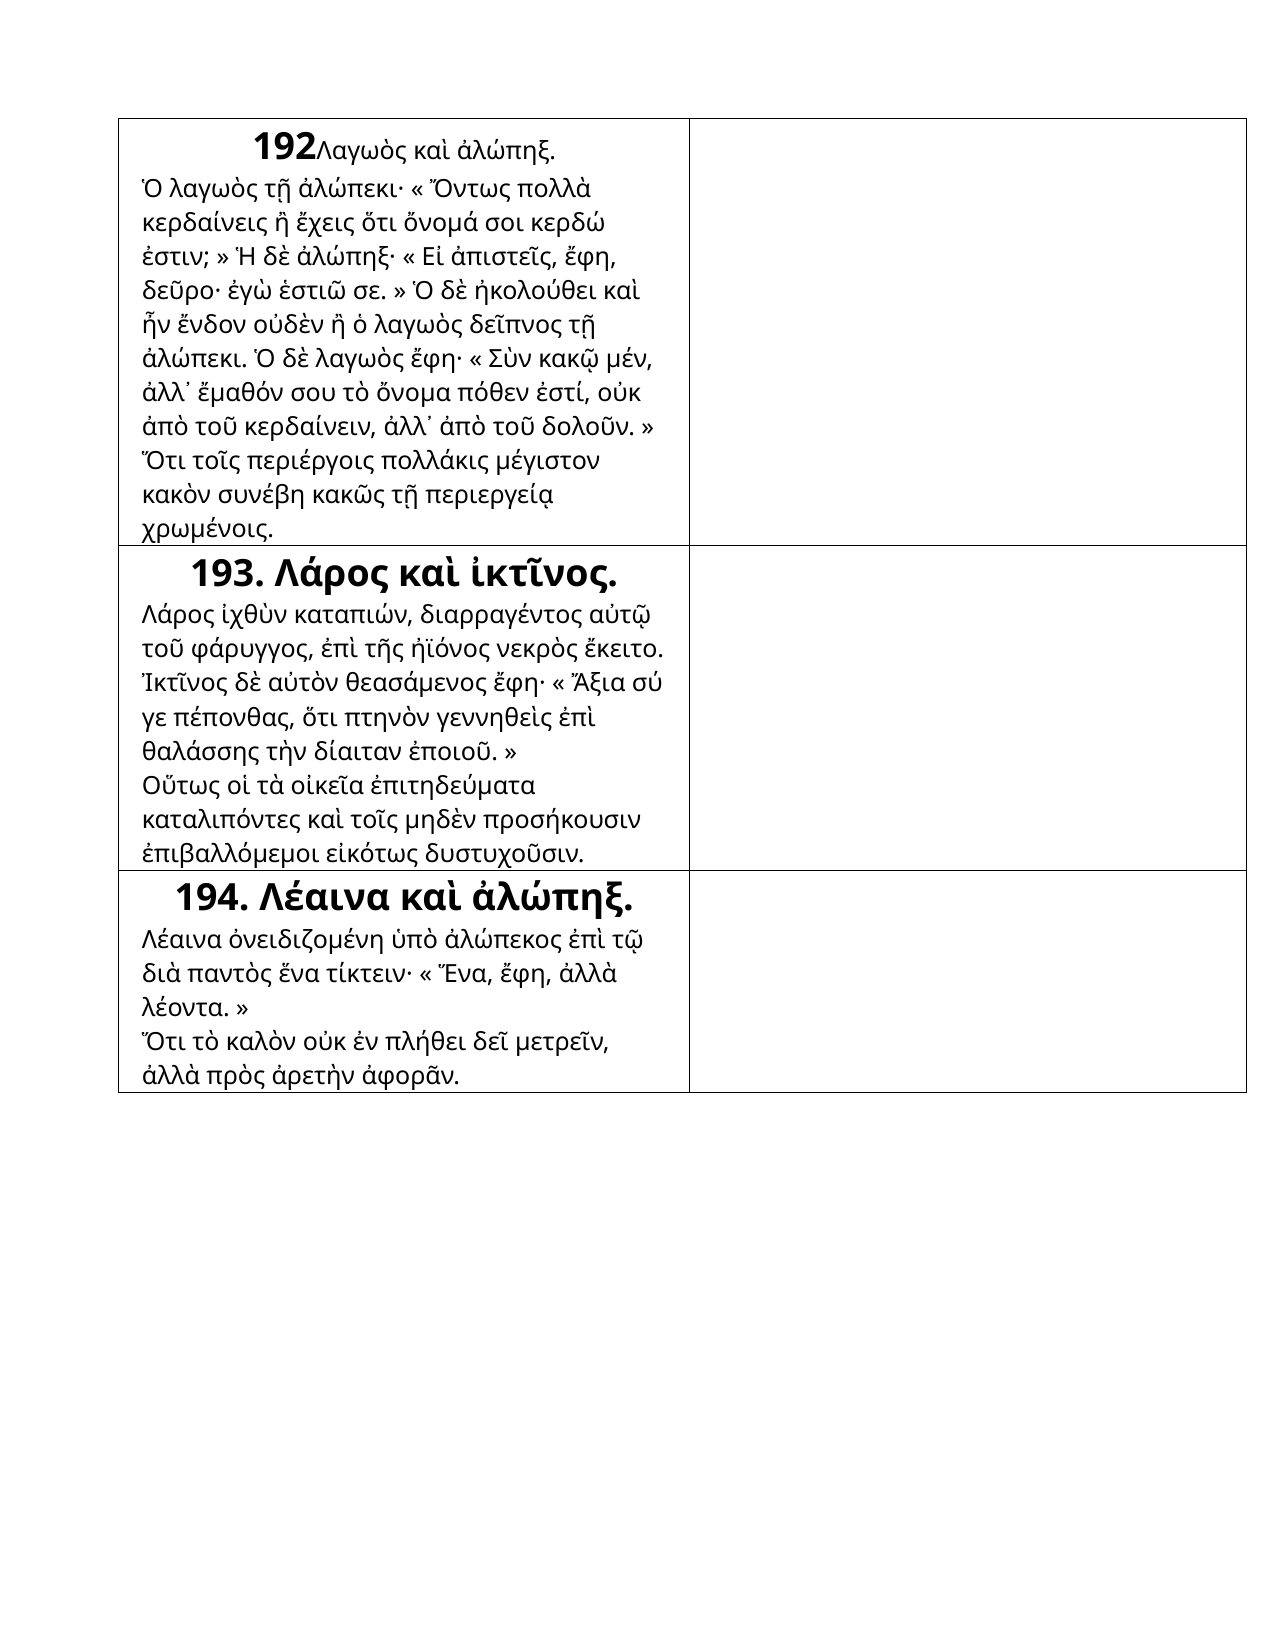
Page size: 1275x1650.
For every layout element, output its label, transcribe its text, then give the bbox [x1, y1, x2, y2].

table_cell 194. Λέαινα καὶ ἀλώπηξ. Λέαινα ὀνειδιζομένη ὑπὸ ἀλώπεκος ἐπὶ τῷ διὰ παντὸς ἕνα τίκτειν· « Ἕνα, ἔφη, ἀλλὰ λέοντα. » Ὅτι τὸ καλὸν οὐκ ἐν πλήθει δεῖ μετρεῖν, ἀλλὰ πρὸς ἀρετὴν ἀφορᾶν. [119, 871, 689, 1092]
table_cell [690, 871, 1246, 1092]
table_cell [690, 119, 1246, 545]
table_cell [690, 546, 1246, 869]
table_cell 193. Λάρος καὶ ἰκτῖνος. Λάρος ἰχθὺν καταπιών, διαρραγέντος αὐτῷ τοῦ φάρυγγος, ἐπὶ τῆς ἠϊόνος νεκρὸς ἔκειτο. Ἰκτῖνος δὲ αὐτὸν θεασάμενος ἔφη· « Ἄξια σύ γε πέπονθας, ὅτι πτηνὸν γεννηθεὶς ἐπὶ θαλάσσης τὴν δίαιταν ἐποιοῦ. » Οὕτως οἱ τὰ οἰκεῖα ἐπιτηδεύματα καταλιπόντες καὶ τοῖς μηδὲν προσήκουσιν ἐπιβαλλόμεμοι εἰκότως δυστυχοῦσιν. [119, 546, 689, 869]
table_cell 192Λαγωὸς καὶ ἀλώπηξ. Ὁ λαγωὸς τῇ ἀλώπεκι· « Ὄντως πολλὰ κερδαίνεις ἢ ἔχεις ὅτι ὄνομά σοι κερδώ ἐστιν; » Ἡ δὲ ἀλώπηξ· « Εἰ ἀπιστεῖς, ἔφη, δεῦρο· ἐγὼ ἑστιῶ σε. » Ὁ δὲ ἠκολούθει καὶ ἦν ἔνδον οὐδὲν ἢ ὁ λαγωὸς δεῖπνος τῇ ἀλώπεκι. Ὁ δὲ λαγωὸς ἔφη· « Σὺν κακῷ μέν, ἀλλ᾿ ἔμαθόν σου τὸ ὄνομα πόθεν ἐστί, οὐκ ἀπὸ τοῦ κερδαίνειν, ἀλλ᾿ ἀπὸ τοῦ δολοῦν. » Ὅτι τοῖς περιέργοις πολλάκις μέγιστον κακὸν συνέβη κακῶς τῇ περιεργείᾳ χρωμένοις. [119, 119, 689, 545]
